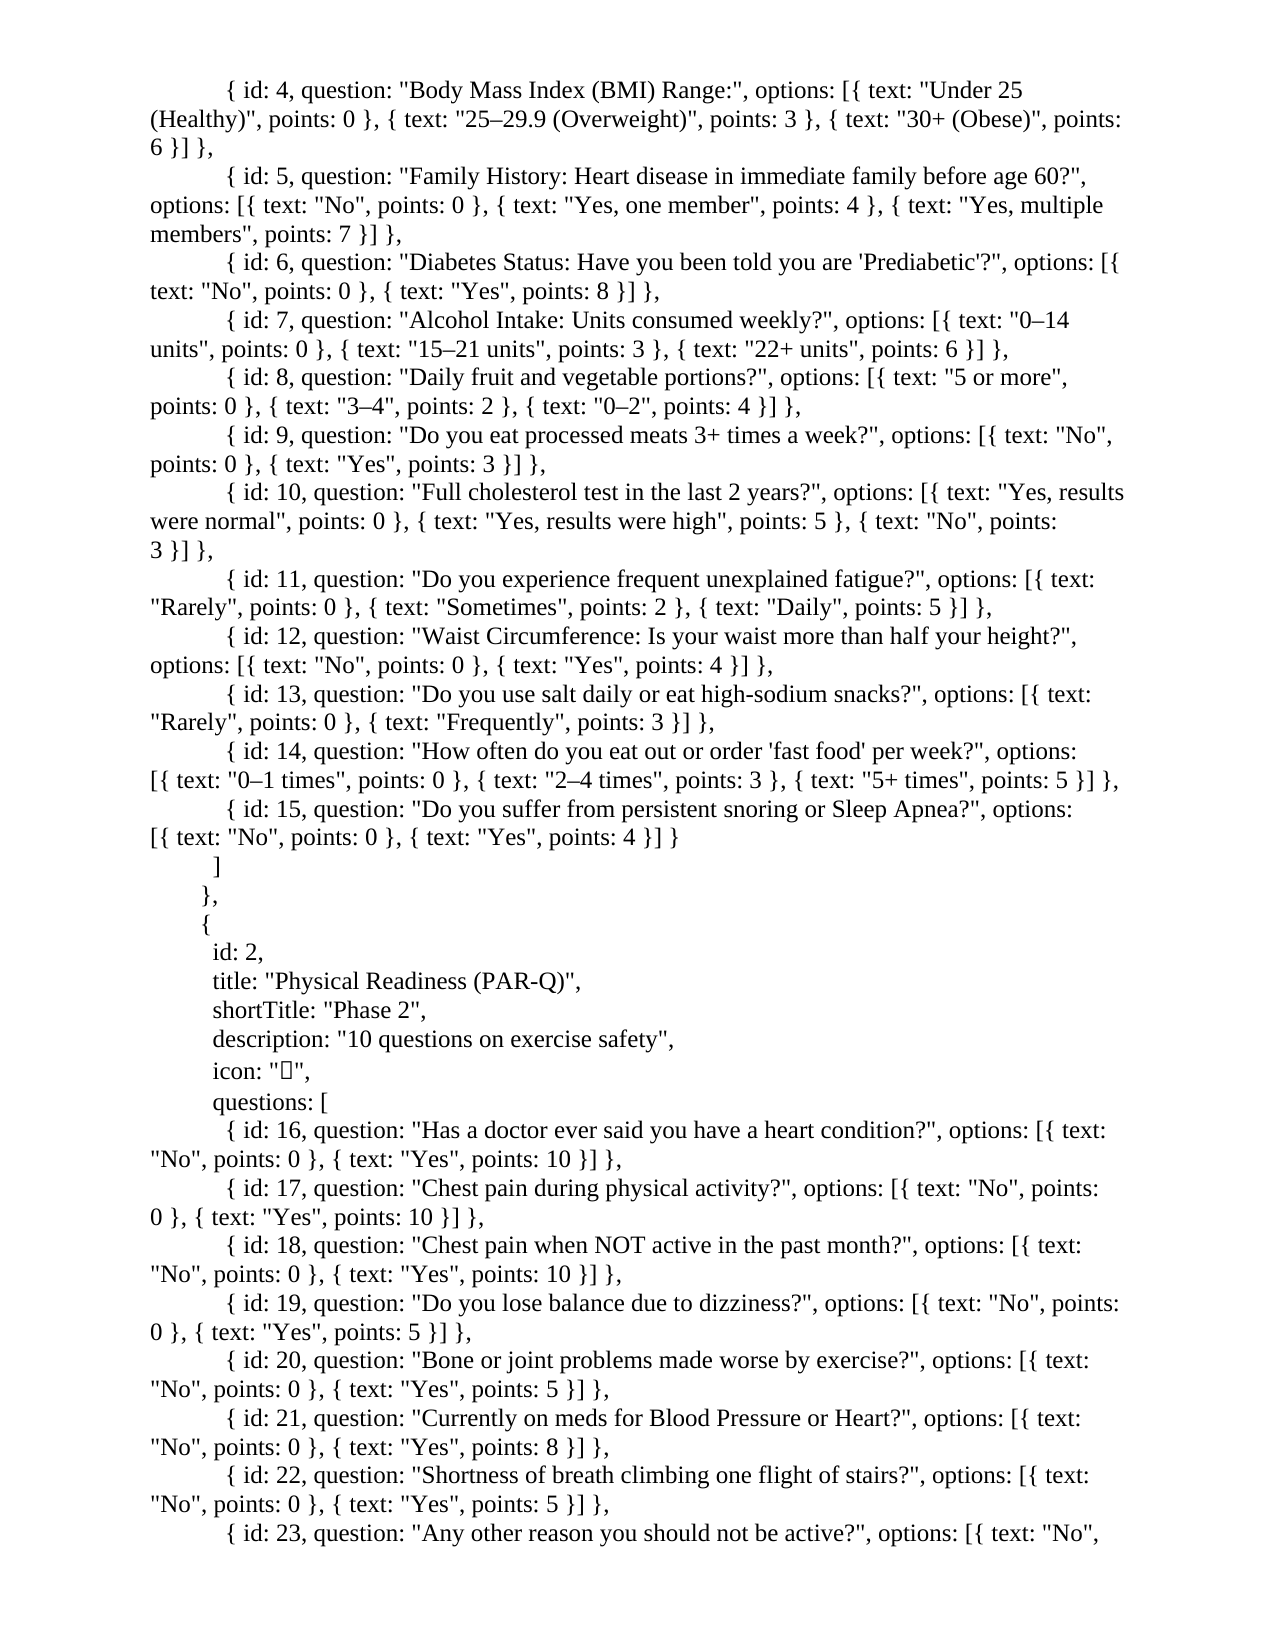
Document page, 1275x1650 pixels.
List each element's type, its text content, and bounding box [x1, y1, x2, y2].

text { id: 5, question: "Family History: Heart disease in immediate family before age 60?", options: [{ text: "No", points: 0 }, { text: "Yes, one member", points: 4 }, { text: "Yes, multiple members", points: 7 }] }, [150, 161, 1125, 247]
text { id: 9, question: "Do you eat processed meats 3+ times a week?", options: [{ text: "No", points: 0 }, { text: "Yes", points: 3 }] }, [150, 420, 1125, 477]
text { id: 11, question: "Do you experience frequent unexplained fatigue?", options: [{ text: "Rarely", points: 0 }, { text: "Sometimes", points: 2 }, { text: "Daily", points: 5 }] }, [150, 564, 1125, 621]
text { id: 7, question: "Alcohol Intake: Units consumed weekly?", options: [{ text: "0–14 units", points: 0 }, { text: "15–21 units", points: 3 }, { text: "22+ units", points: 6 }] }, [150, 305, 1125, 362]
text { id: 12, question: "Waist Circumference: Is your waist more than half your height?", options: [{ text: "No", points: 0 }, { text: "Yes", points: 4 }] }, [150, 621, 1125, 679]
text questions: [ [150, 1087, 1125, 1115]
text { id: 13, question: "Do you use salt daily or eat high-sodium snacks?", options: [{ text: "Rarely", points: 0 }, { text: "Frequently", points: 3 }] }, [150, 679, 1125, 736]
text { id: 18, question: "Chest pain when NOT active in the past month?", options: [{ text: "No", points: 0 }, { text: "Yes", points: 10 }] }, [150, 1230, 1125, 1288]
text { id: 19, question: "Do you lose balance due to dizziness?", options: [{ text: "No", points: 0 }, { text: "Yes", points: 5 }] }, [150, 1288, 1125, 1345]
text shortTitle: "Phase 2", [150, 995, 1125, 1024]
text { id: 23, question: "Any other reason you should not be active?", options: [{ text: "No", [150, 1518, 1125, 1547]
text { [150, 909, 1125, 937]
text title: "Physical Readiness (PAR-Q)", [150, 966, 1125, 995]
text ] [150, 851, 1125, 880]
text { id: 4, question: "Body Mass Index (BMI) Range:", options: [{ text: "Under 25 (Healthy)", points: 0 }, { text: "25–29.9 (Overweight)", points: 3 }, { text: "30+ (Obese)", points: 6 }] }, [150, 75, 1125, 161]
text }, [150, 880, 1125, 909]
text { id: 8, question: "Daily fruit and vegetable portions?", options: [{ text: "5 or more", points: 0 }, { text: "3–4", points: 2 }, { text: "0–2", points: 4 }] }, [150, 362, 1125, 420]
text { id: 16, question: "Has a doctor ever said you have a heart condition?", options: [{ text: "No", points: 0 }, { text: "Yes", points: 10 }] }, [150, 1115, 1125, 1173]
text { id: 17, question: "Chest pain during physical activity?", options: [{ text: "No", points: 0 }, { text: "Yes", points: 10 }] }, [150, 1173, 1125, 1230]
text { id: 22, question: "Shortness of breath climbing one flight of stairs?", options: [{ text: "No", points: 0 }, { text: "Yes", points: 5 }] }, [150, 1460, 1125, 1518]
text { id: 21, question: "Currently on meds for Blood Pressure or Heart?", options: [{ text: "No", points: 0 }, { text: "Yes", points: 8 }] }, [150, 1403, 1125, 1460]
text { id: 14, question: "How often do you eat out or order 'fast food' per week?", options: [{ text: "0–1 times", points: 0 }, { text: "2–4 times", points: 3 }, { text: "5+ times", points: 5 }] }, [150, 736, 1125, 794]
text { id: 15, question: "Do you suffer from persistent snoring or Sleep Apnea?", options: [{ text: "No", points: 0 }, { text: "Yes", points: 4 }] } [150, 794, 1125, 851]
text description: "10 questions on exercise safety", [150, 1024, 1125, 1052]
text { id: 10, question: "Full cholesterol test in the last 2 years?", options: [{ text: "Yes, results were normal", points: 0 }, { text: "Yes, results were high", points: 5 }, { text: "No", points: 3 }] }, [150, 477, 1125, 564]
text icon: "💪", [150, 1052, 1125, 1087]
text id: 2, [150, 937, 1125, 966]
text { id: 6, question: "Diabetes Status: Have you been told you are 'Prediabetic'?", options: [{ text: "No", points: 0 }, { text: "Yes", points: 8 }] }, [150, 247, 1125, 305]
text { id: 20, question: "Bone or joint problems made worse by exercise?", options: [{ text: "No", points: 0 }, { text: "Yes", points: 5 }] }, [150, 1345, 1125, 1403]
